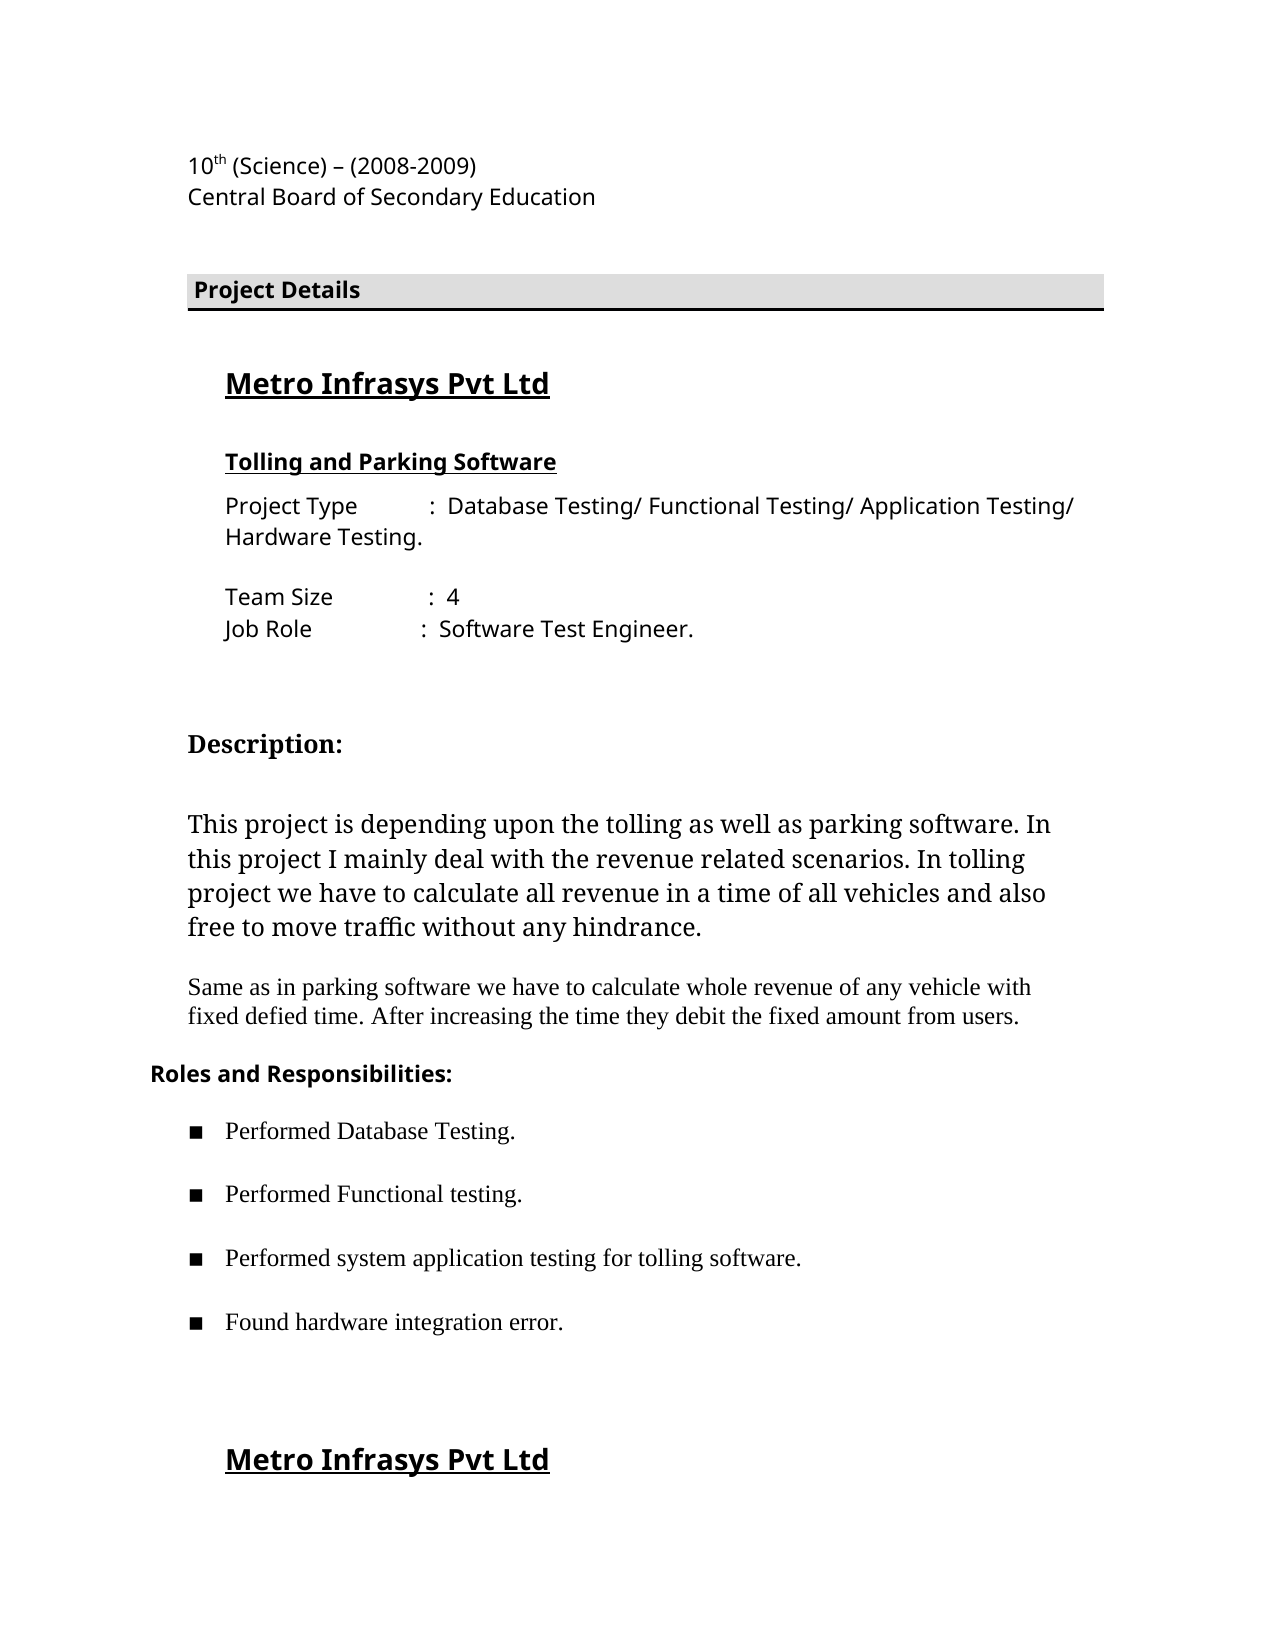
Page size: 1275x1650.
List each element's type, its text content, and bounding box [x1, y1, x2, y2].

list Performed Database Testing. [187, 1102, 1087, 1153]
text 10th (Science) – (2008-2009) [187, 150, 1087, 181]
text Tolling and Parking Software [225, 446, 1117, 478]
list Found hardware integration error. [187, 1293, 1087, 1345]
list Performed system application testing for tolling software. [187, 1230, 1087, 1281]
text This project is depending upon the tolling as well as parking software. In this project I mainly deal with the revenue related scenarios. In tolling project we have to calculate all revenue in a time of all vehicles and also free to move traffic without any hindrance. [187, 807, 1087, 943]
text Same as in parking software we have to calculate whole revenue of any vehicle with fixed defied time. After increasing the time they debit the fixed amount from users. [187, 972, 1087, 1030]
text Project Type : Database Testing/ Functional Testing/ Application Testing/ Hardware Testing. [225, 490, 1117, 553]
text Team Size : 4 [225, 581, 1087, 613]
text Description: [187, 727, 1087, 761]
text Roles and Responsibilities: [150, 1058, 1087, 1090]
text Metro Infrasys Pvt Ltd [225, 363, 1087, 403]
text Job Role : Software Test Engineer. [225, 613, 1087, 644]
list Performed Functional testing. [187, 1166, 1087, 1217]
text Central Board of Secondary Education [187, 181, 1087, 212]
text Metro Infrasys Pvt Ltd [225, 1439, 1087, 1478]
text Project Details [187, 274, 1104, 311]
